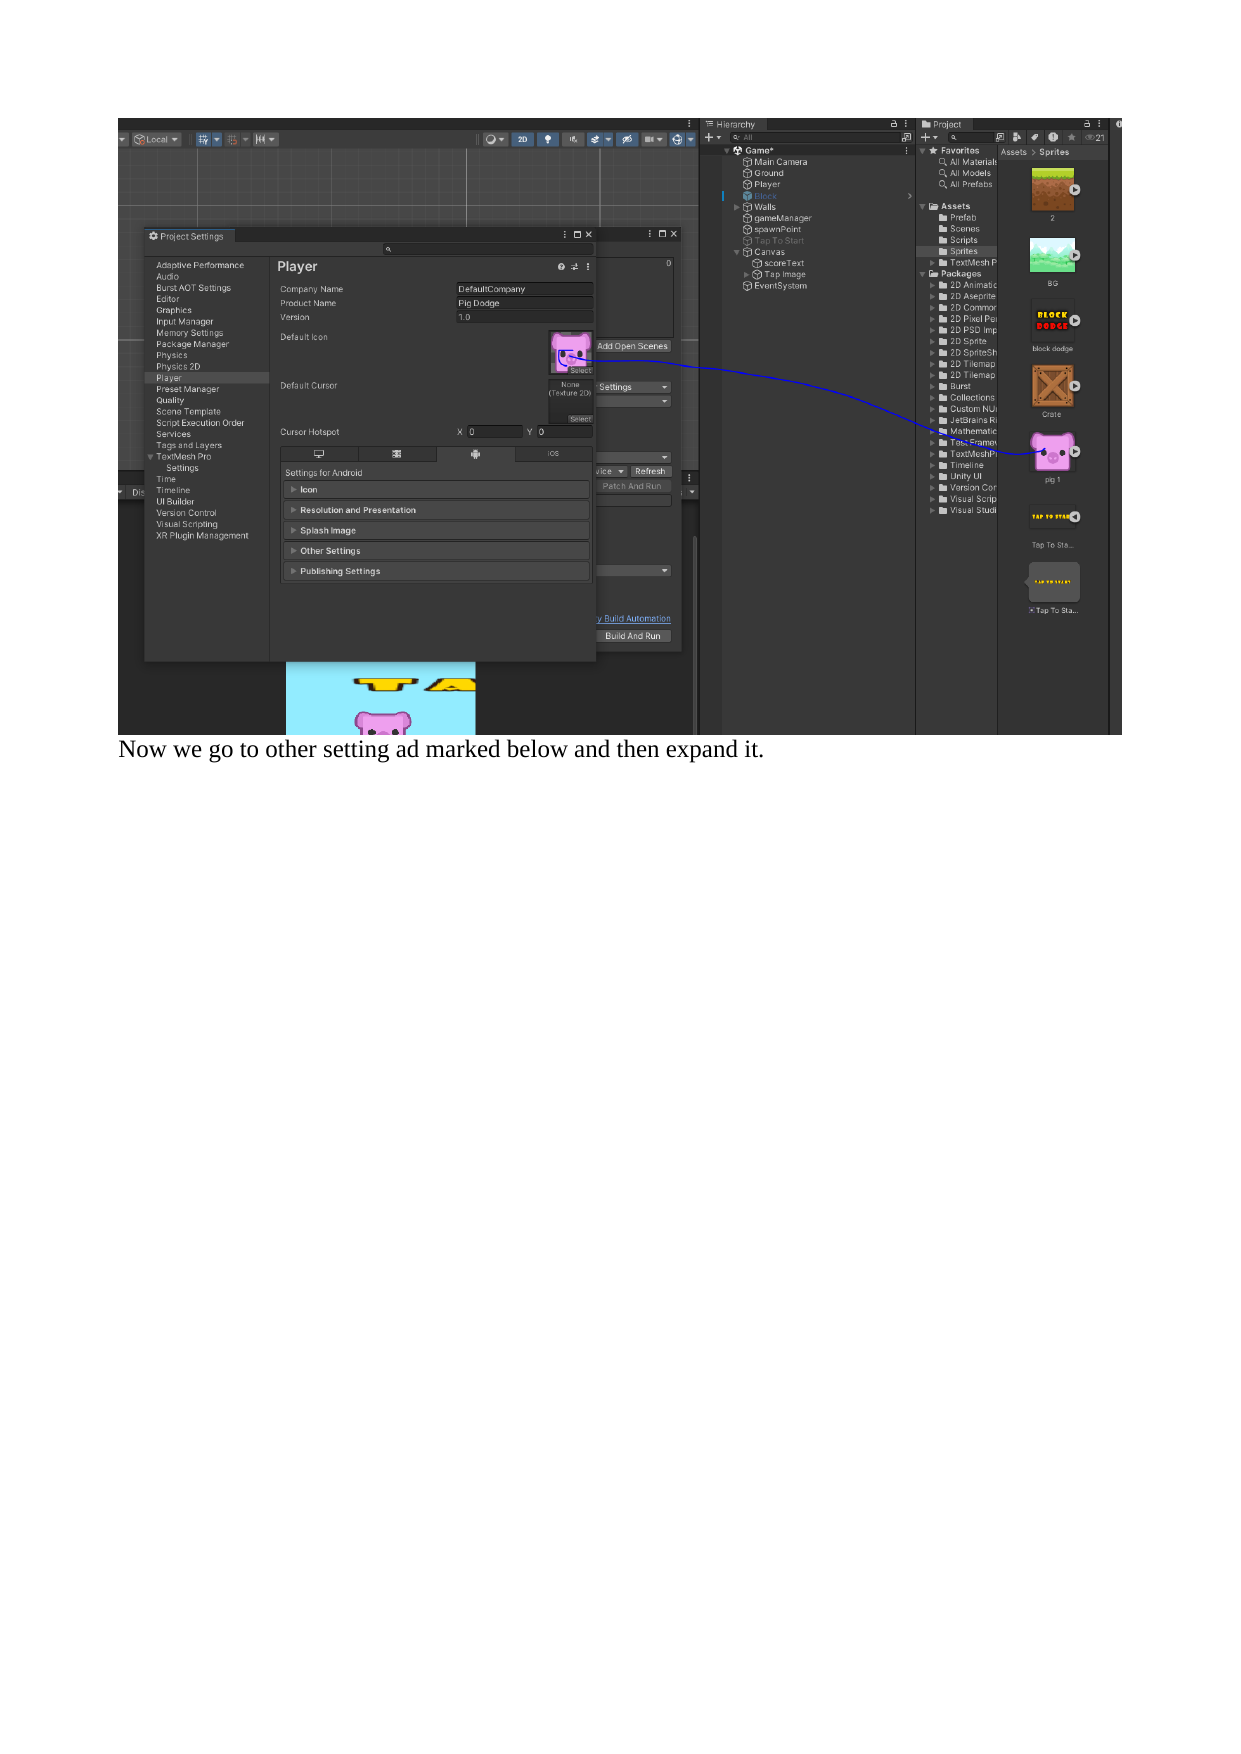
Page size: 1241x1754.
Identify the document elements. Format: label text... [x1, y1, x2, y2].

picture [118, 118, 1122, 735]
text Now we go to other setting ad marked below and then expand it. [118, 735, 1122, 763]
